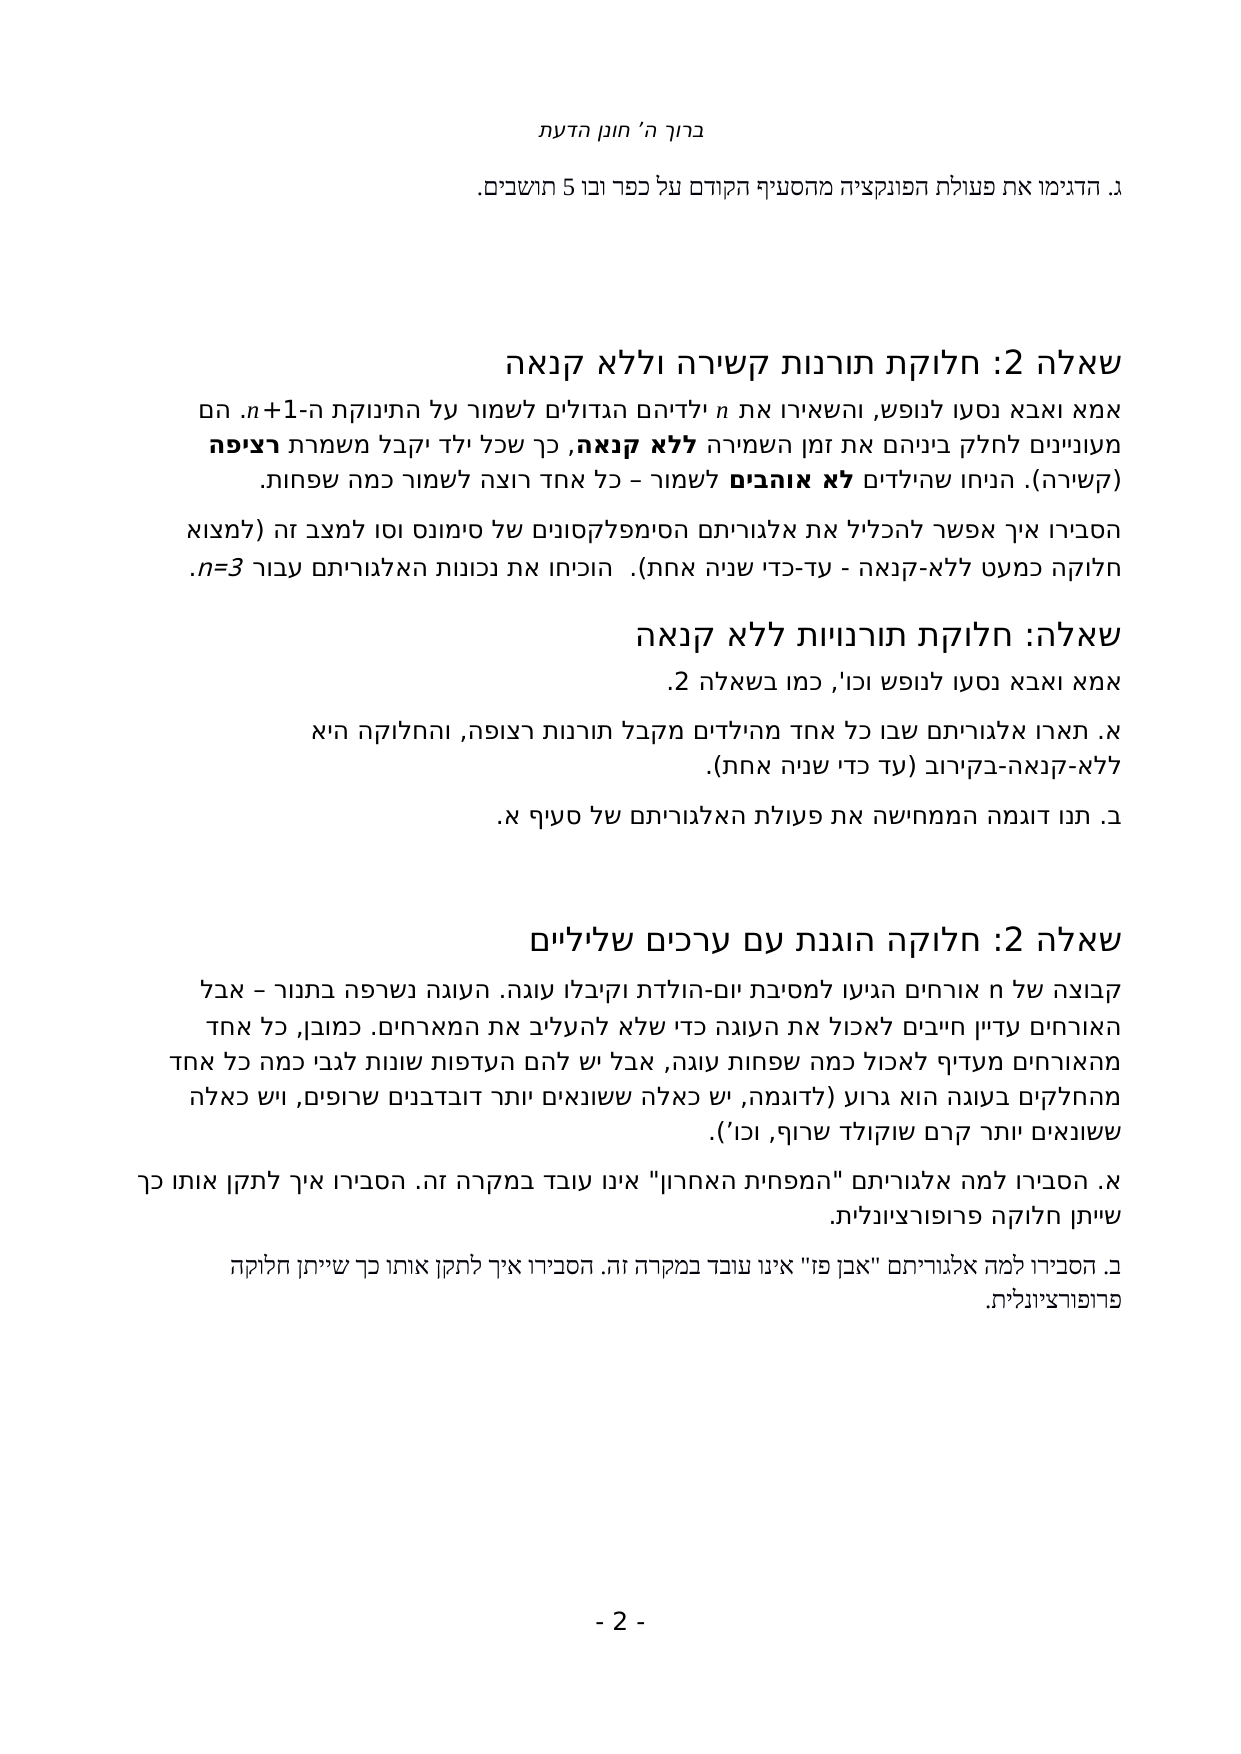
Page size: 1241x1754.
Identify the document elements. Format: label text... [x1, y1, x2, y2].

text ב. הסבירו למה אלגוריתם "אבן פז" אינו עובד במקרה זה. הסבירו איך לתקן אותו כך שייתן חלוקה פרופורציונלית. [118, 1251, 1122, 1314]
text אמא ואבא נסעו לנופש, והשאירו את n ילדיהם הגדולים לשמור על התינוקת ה-1+n. הם מעוניינים לחלק ביניהם את זמן השמירה ללא קנאה, כך שכל ילד יקבל משמרת רציפה (קשירה). הניחו שהילדים לא אוהבים לשמור – כל אחד רוצה לשמור כמה שפחות. [118, 395, 1122, 494]
text אמא ואבא נסעו לנופש וכו', כמו בשאלה 2. [118, 667, 1122, 696]
text ב. תנו דוגמה הממחישה את פעולת האלגוריתם של סעיף א. [118, 801, 1122, 830]
subtitle שאלה 2: חלוקה הוגנת עם ערכים שליליים [118, 921, 1122, 959]
text ג. הדגימו את פעולת הפונקציה מהסעיף הקודם על כפר ובו 5 תושבים. [118, 172, 1122, 201]
text הסבירו איך אפשר להכליל את אלגוריתם הסימפלקסונים של סימונס וסו למצב זה (למצוא חלוקה כמעט ללא-קנאה - עד-כדי שניה אחת). הוכיחו את נכונות האלגוריתם עבור n=3. [118, 515, 1122, 584]
text א. הסבירו למה אלגוריתם "המפחית האחרון" אינו עובד במקרה זה. הסבירו איך לתקן אותו כך שייתן חלוקה פרופורציונלית. [118, 1166, 1122, 1231]
subtitle שאלה: חלוקת תורנויות ללא קנאה [118, 616, 1122, 654]
text א. תארו אלגוריתם שבו כל אחד מהילדים מקבל תורנות רצופה, והחלוקה היא ללא-קנאה-בקירוב (עד כדי שניה אחת). [118, 717, 1122, 781]
text קבוצה של n אורחים הגיעו למסיבת יום-הולדת וקיבלו עוגה. העוגה נשרפה בתנור – אבל האורחים עדיין חייבים לאכול את העוגה כדי שלא להעליב את המארחים. כמובן, כל אחד מהאורחים מעדיף לאכול כמה שפחות עוגה, אבל יש להם העדפות שונות לגבי כמה כל אחד מהחלקים בעוגה הוא גרוע (לדוגמה, יש כאלה ששונאים יותר דובדבנים שרופים, ויש כאלה ששונאים יותר קרם שוקולד שרוף, וכו’). [118, 972, 1122, 1146]
subtitle שאלה 2: חלוקת תורנות קשירה וללא קנאה [118, 344, 1122, 383]
